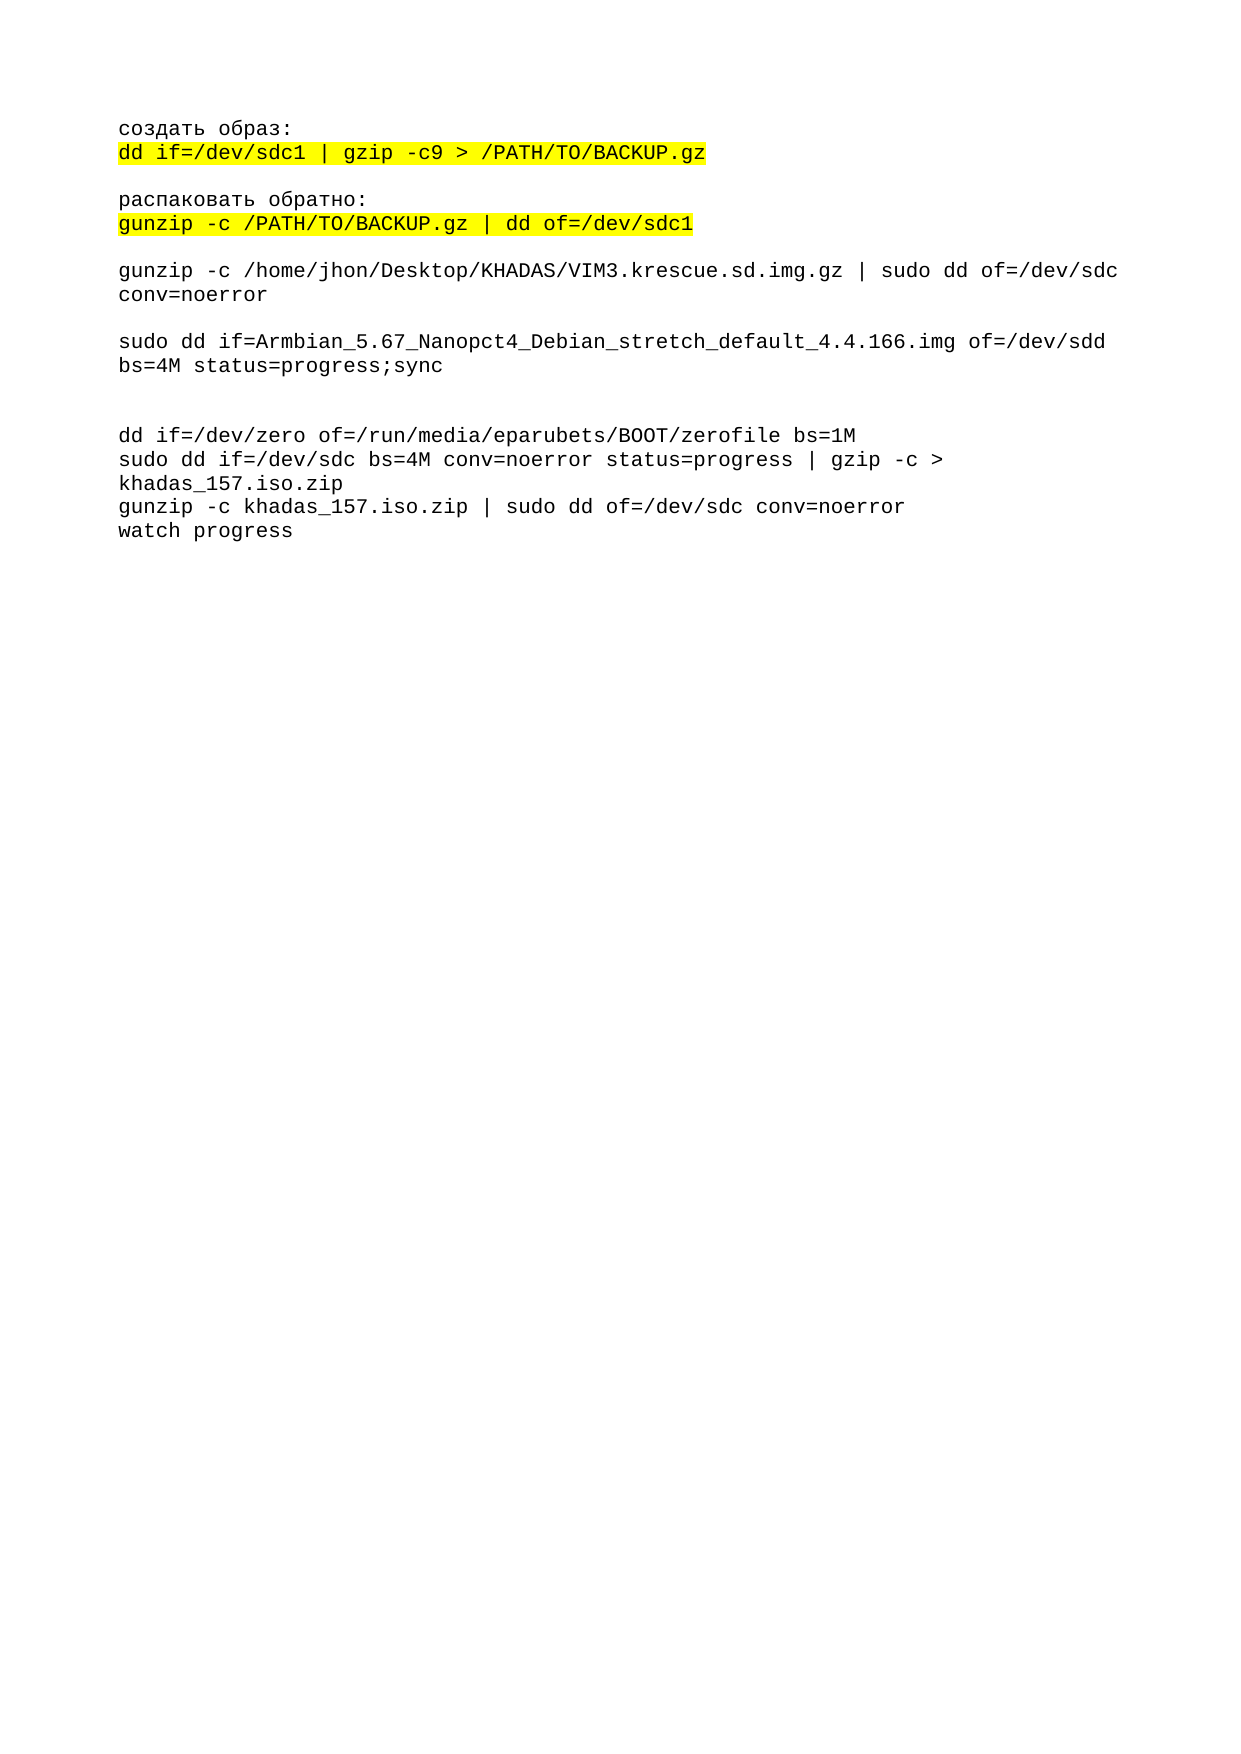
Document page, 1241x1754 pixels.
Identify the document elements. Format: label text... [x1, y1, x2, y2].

text gunzip -c khadas_157.iso.zip | sudo dd of=/dev/sdc conv=noerror [118, 496, 1122, 520]
text watch progress [118, 520, 1122, 544]
text распаковать обратно: [118, 189, 1122, 213]
text gunzip -c /home/jhon/Desktop/KHADAS/VIM3.krescue.sd.img.gz | sudo dd of=/dev/sdc conv=noerror [118, 260, 1122, 307]
text gunzip -c /PATH/TO/BACKUP.gz | dd of=/dev/sdc1 [118, 213, 1122, 236]
text создать образ: [118, 118, 1122, 142]
text dd if=/dev/zero of=/run/media/eparubets/BOOT/zerofile bs=1M [118, 426, 1122, 449]
text sudo dd if=Armbian_5.67_Nanopct4_Debian_stretch_default_4.4.166.img of=/dev/sdd bs=4M status=progress;sync [118, 331, 1122, 378]
text sudo dd if=/dev/sdc bs=4M conv=noerror status=progress | gzip -c > khadas_157.iso.zip [118, 449, 1122, 496]
text dd if=/dev/sdc1 | gzip -c9 > /PATH/TO/BACKUP.gz [118, 142, 1122, 165]
